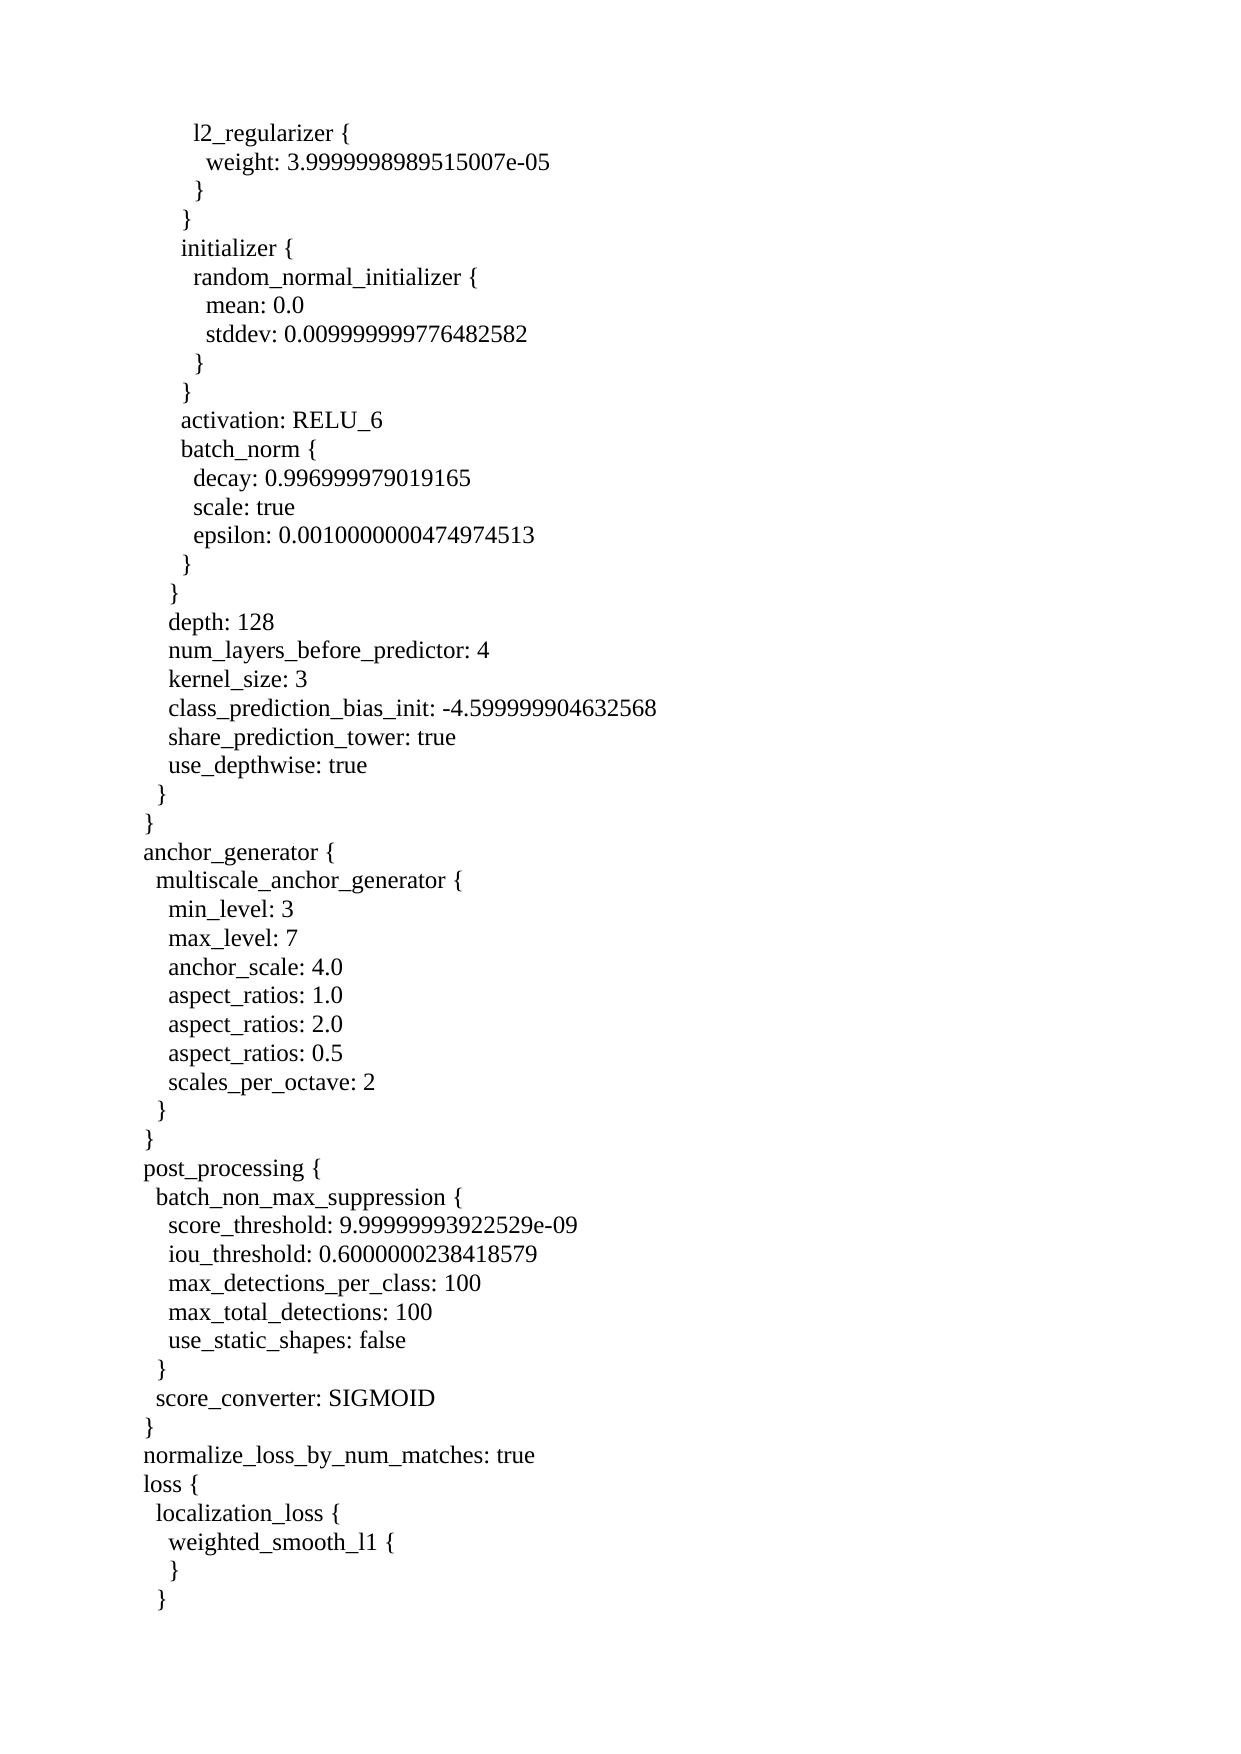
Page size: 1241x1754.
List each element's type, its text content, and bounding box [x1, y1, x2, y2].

text share_prediction_tower: true [118, 722, 1122, 751]
text } [118, 1584, 1122, 1613]
text aspect_ratios: 2.0 [118, 1009, 1122, 1038]
text } [118, 377, 1122, 406]
text } [118, 808, 1122, 837]
text } [118, 1354, 1122, 1383]
text score_threshold: 9.99999993922529e-09 [118, 1211, 1122, 1239]
text scale: true [118, 492, 1122, 521]
text } [118, 1556, 1122, 1584]
text } [118, 1096, 1122, 1124]
text max_level: 7 [118, 923, 1122, 952]
text } [118, 549, 1122, 578]
text aspect_ratios: 0.5 [118, 1038, 1122, 1067]
text multiscale_anchor_generator { [118, 866, 1122, 894]
text max_detections_per_class: 100 [118, 1268, 1122, 1297]
text } [118, 578, 1122, 607]
text } [118, 1124, 1122, 1153]
text } [118, 348, 1122, 377]
text loss { [118, 1469, 1122, 1498]
text use_depthwise: true [118, 751, 1122, 779]
text } [118, 779, 1122, 808]
text depth: 128 [118, 607, 1122, 636]
text } [118, 204, 1122, 233]
text activation: RELU_6 [118, 406, 1122, 434]
text initializer { [118, 233, 1122, 262]
text random_normal_initializer { [118, 262, 1122, 291]
text l2_regularizer { [118, 118, 1122, 147]
text anchor_scale: 4.0 [118, 952, 1122, 981]
text normalize_loss_by_num_matches: true [118, 1441, 1122, 1469]
text post_processing { [118, 1153, 1122, 1182]
text scales_per_octave: 2 [118, 1067, 1122, 1096]
text aspect_ratios: 1.0 [118, 981, 1122, 1009]
text anchor_generator { [118, 837, 1122, 866]
text kernel_size: 3 [118, 664, 1122, 693]
text epsilon: 0.0010000000474974513 [118, 521, 1122, 549]
text num_layers_before_predictor: 4 [118, 636, 1122, 664]
text iou_threshold: 0.6000000238418579 [118, 1239, 1122, 1268]
text class_prediction_bias_init: -4.599999904632568 [118, 693, 1122, 722]
text weighted_smooth_l1 { [118, 1527, 1122, 1556]
text weight: 3.9999998989515007e-05 [118, 147, 1122, 176]
text } [118, 176, 1122, 204]
text stddev: 0.009999999776482582 [118, 319, 1122, 348]
text use_static_shapes: false [118, 1326, 1122, 1354]
text score_converter: SIGMOID [118, 1383, 1122, 1412]
text min_level: 3 [118, 894, 1122, 923]
text } [118, 1412, 1122, 1441]
text batch_non_max_suppression { [118, 1182, 1122, 1211]
text max_total_detections: 100 [118, 1297, 1122, 1326]
text localization_loss { [118, 1498, 1122, 1527]
text mean: 0.0 [118, 291, 1122, 319]
text batch_norm { [118, 434, 1122, 463]
text decay: 0.996999979019165 [118, 463, 1122, 492]
